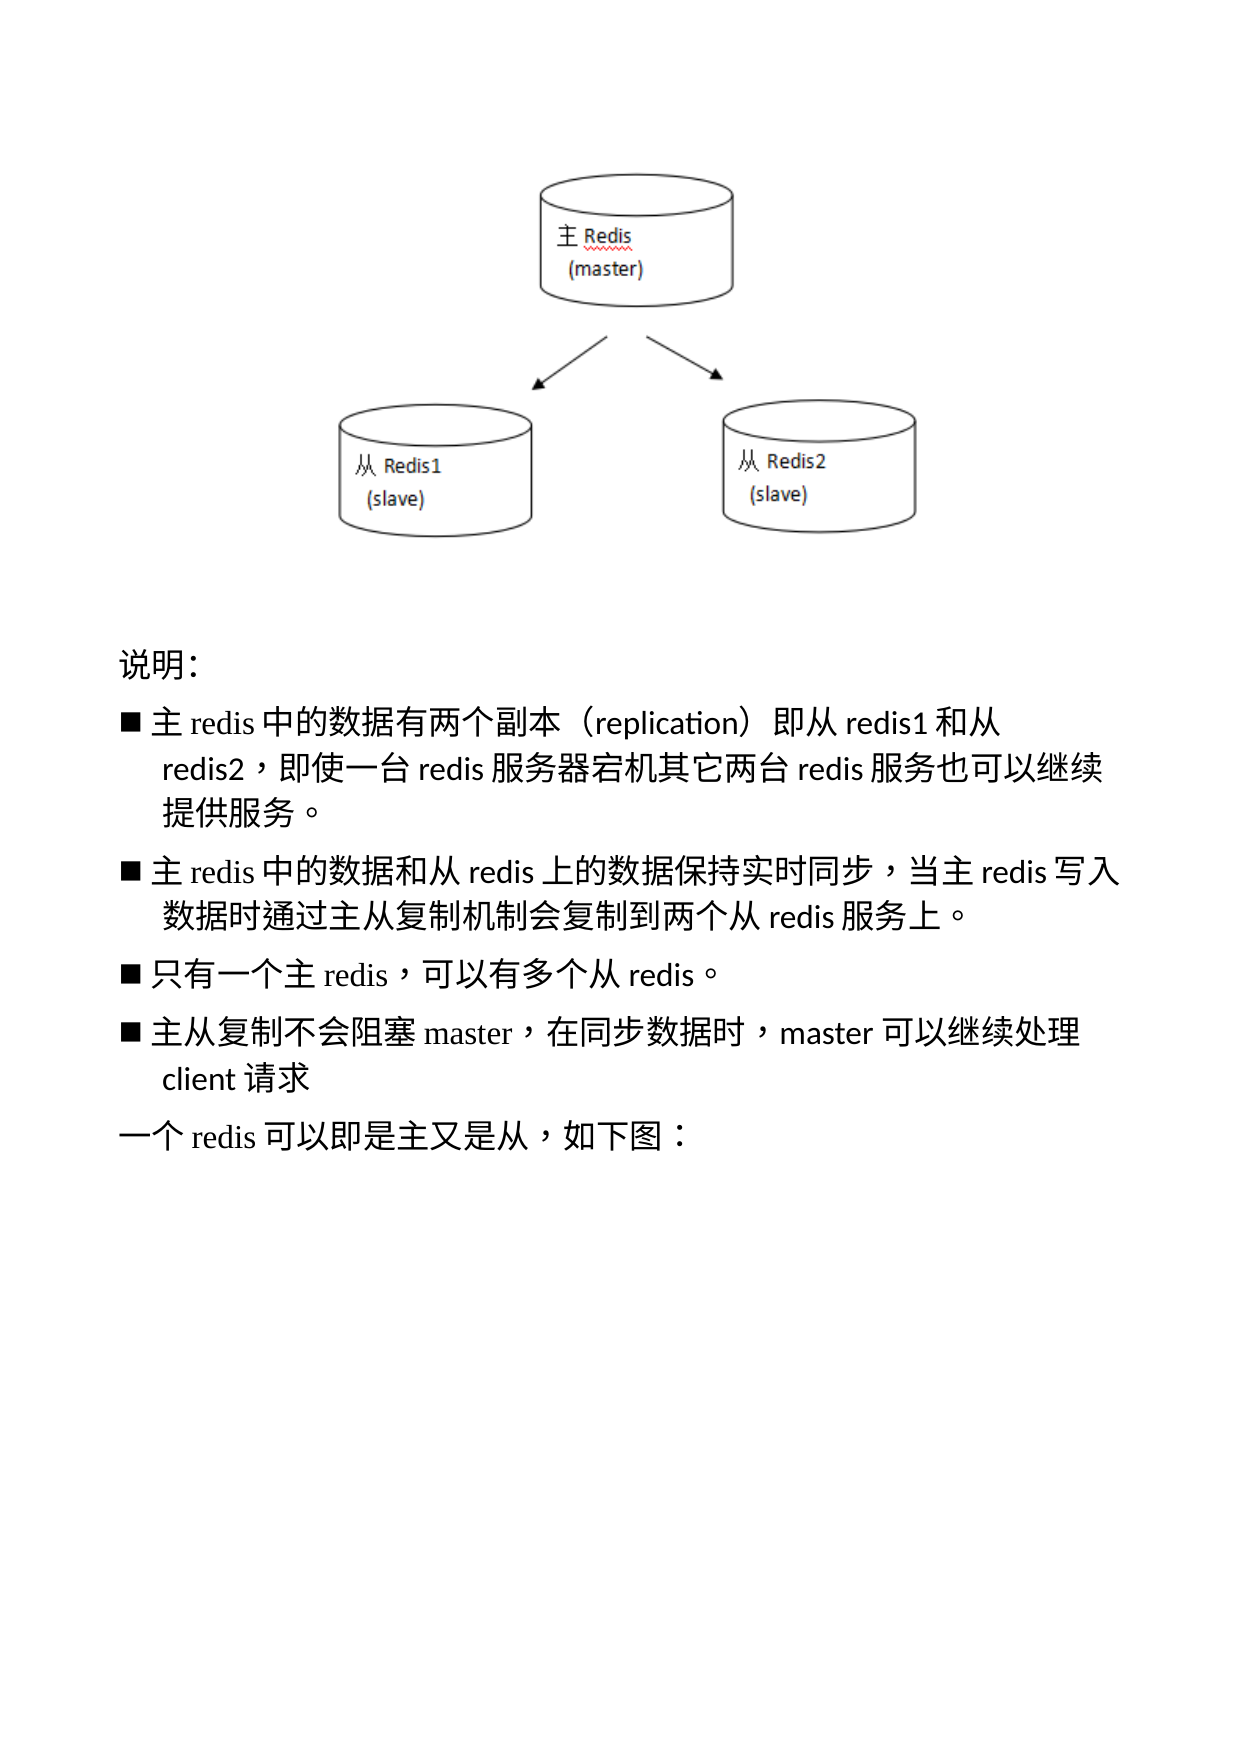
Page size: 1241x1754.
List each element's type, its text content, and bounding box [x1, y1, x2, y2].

text n主从复制不会阻塞master，在同步数据时，master 可以继续处理client 请求 [118, 1009, 1122, 1100]
text n主redis中的数据有两个副本（replication）即从redis1和从redis2，即使一台redis服务器宕机其它两台redis服务也可以继续提供服务。 [118, 699, 1122, 835]
text 一个redis可以即是主又是从，如下图： [118, 1112, 1122, 1158]
text 说明： [118, 118, 1122, 687]
picture [187, 118, 1053, 639]
text n只有一个主redis，可以有多个从redis。 [118, 951, 1122, 997]
text n主redis中的数据和从redis上的数据保持实时同步，当主redis写入数据时通过主从复制机制会复制到两个从redis服务上。 [118, 848, 1122, 939]
